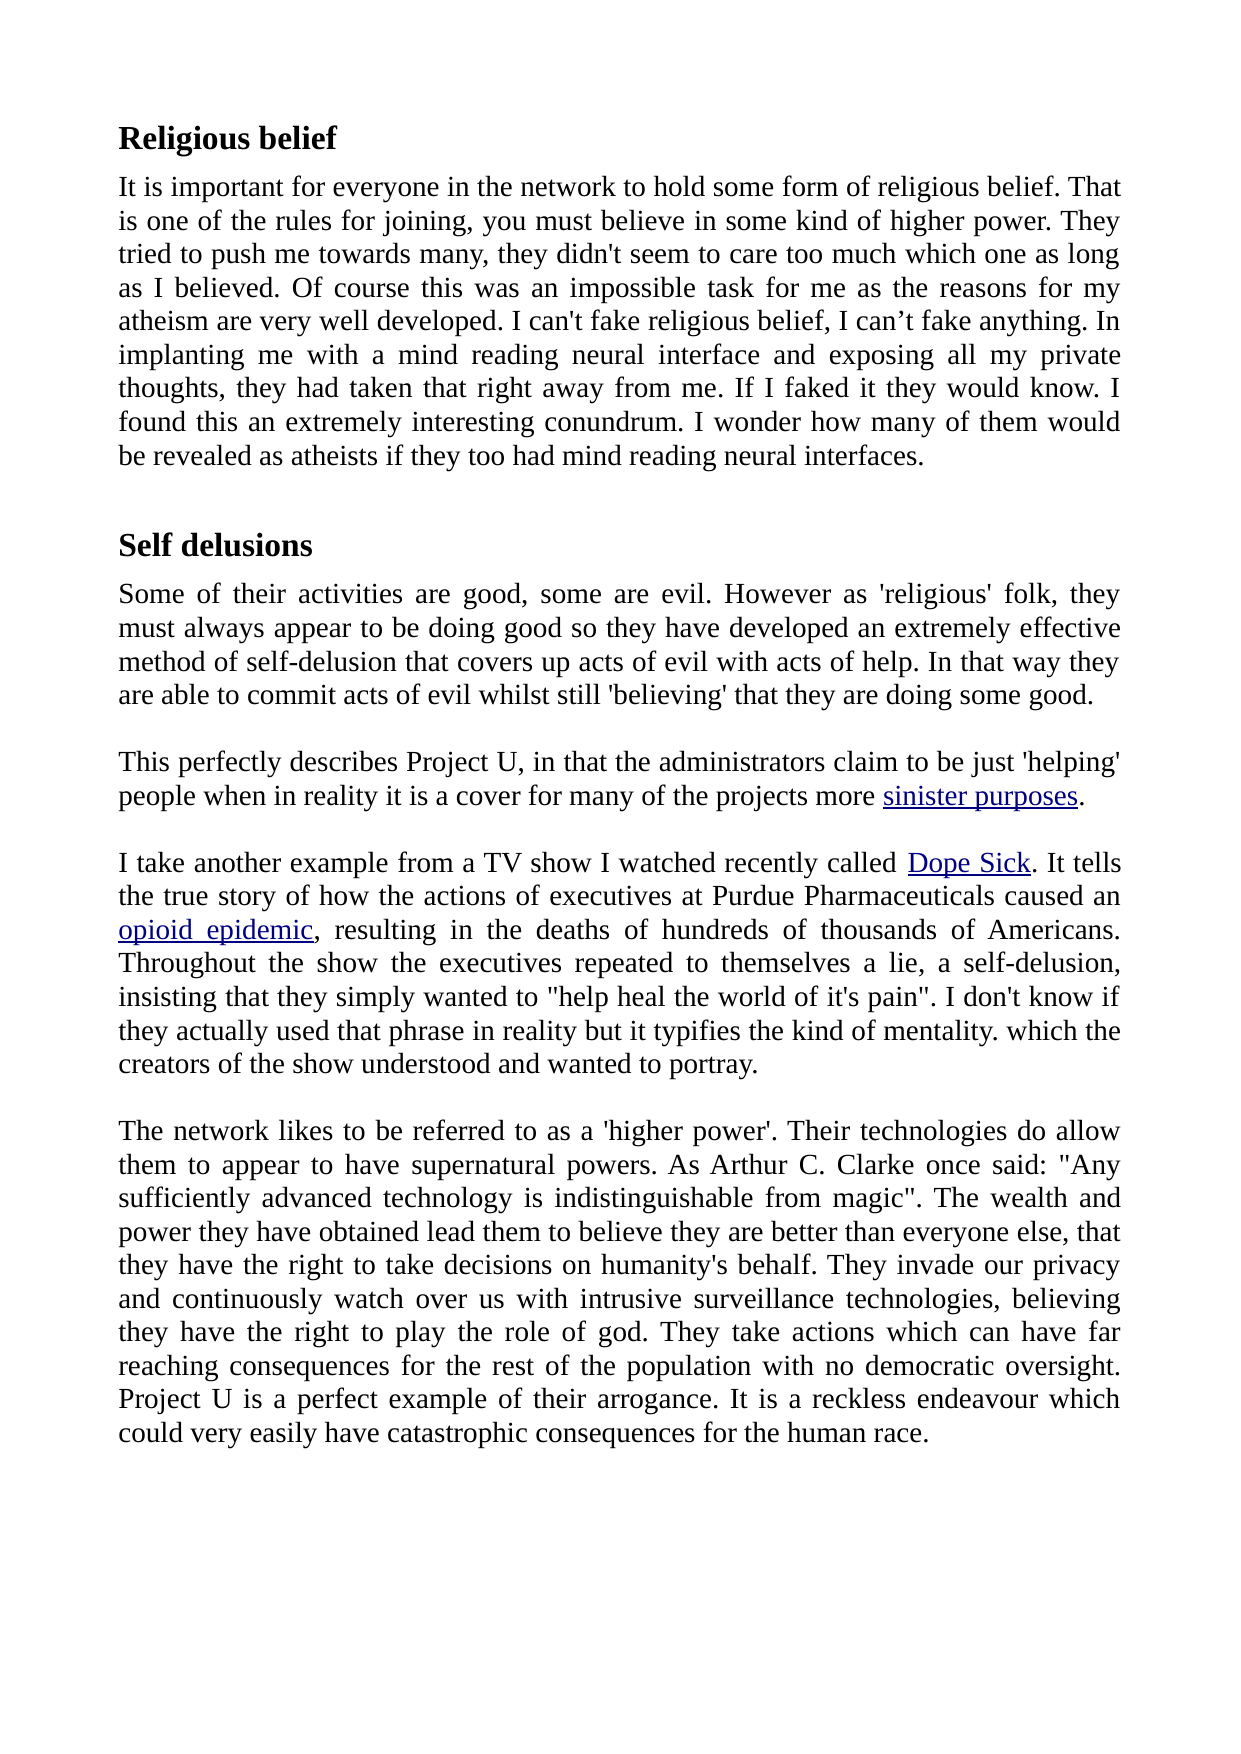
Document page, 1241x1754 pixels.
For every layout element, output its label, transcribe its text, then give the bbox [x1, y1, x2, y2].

subtitle Self delusions [118, 526, 1122, 564]
text It is important for everyone in the network to hold some form of religious belief. That is one of the rules for joining, you must believe in some kind of higher power. They tried to push me towards many, they didn't seem to care too much which one as long as I believed. Of course this was an impossible task for me as the reasons for my atheism are very well developed. I can't fake religious belief, I can’t fake anything. In implanting me with a mind reading neural interface and exposing all my private thoughts, they had taken that right away from me. If I faked it they would know. I found this an extremely interesting conundrum. I wonder how many of them would be revealed as atheists if they too had mind reading neural interfaces. [118, 169, 1122, 471]
text This perfectly describes Project U, in that the administrators claim to be just 'helping' people when in reality it is a cover for many of the projects more sinister purposes. [118, 744, 1122, 811]
text The network likes to be referred to as a 'higher power'. Their technologies do allow them to appear to have supernatural powers. As Arthur C. Clarke once said: "Any sufficiently advanced technology is indistinguishable from magic". The wealth and power they have obtained lead them to believe they are better than everyone else, that they have the right to take decisions on humanity's behalf. They invade our privacy and continuously watch over us with intrusive surveillance technologies, believing they have the right to play the role of god. They take actions which can have far reaching consequences for the rest of the population with no democratic oversight. Project U is a perfect example of their arrogance. It is a reckless endeavour which could very easily have catastrophic consequences for the human race. [118, 1113, 1122, 1449]
text I take another example from a TV show I watched recently called Dope Sick. It tells the true story of how the actions of executives at Purdue Pharmaceuticals caused an opioid epidemic, resulting in the deaths of hundreds of thousands of Americans. Throughout the show the executives repeated to themselves a lie, a self-delusion, insisting that they simply wanted to "help heal the world of it's pain". I don't know if they actually used that phrase in reality but it typifies the kind of mentality. which the creators of the show understood and wanted to portray. [118, 845, 1122, 1080]
text Some of their activities are good, some are evil. However as 'religious' folk, they must always appear to be doing good so they have developed an extremely effective method of self-delusion that covers up acts of evil with acts of help. In that way they are able to commit acts of evil whilst still 'believing' that they are doing some good. [118, 577, 1122, 711]
subtitle Religious belief [118, 118, 1122, 157]
